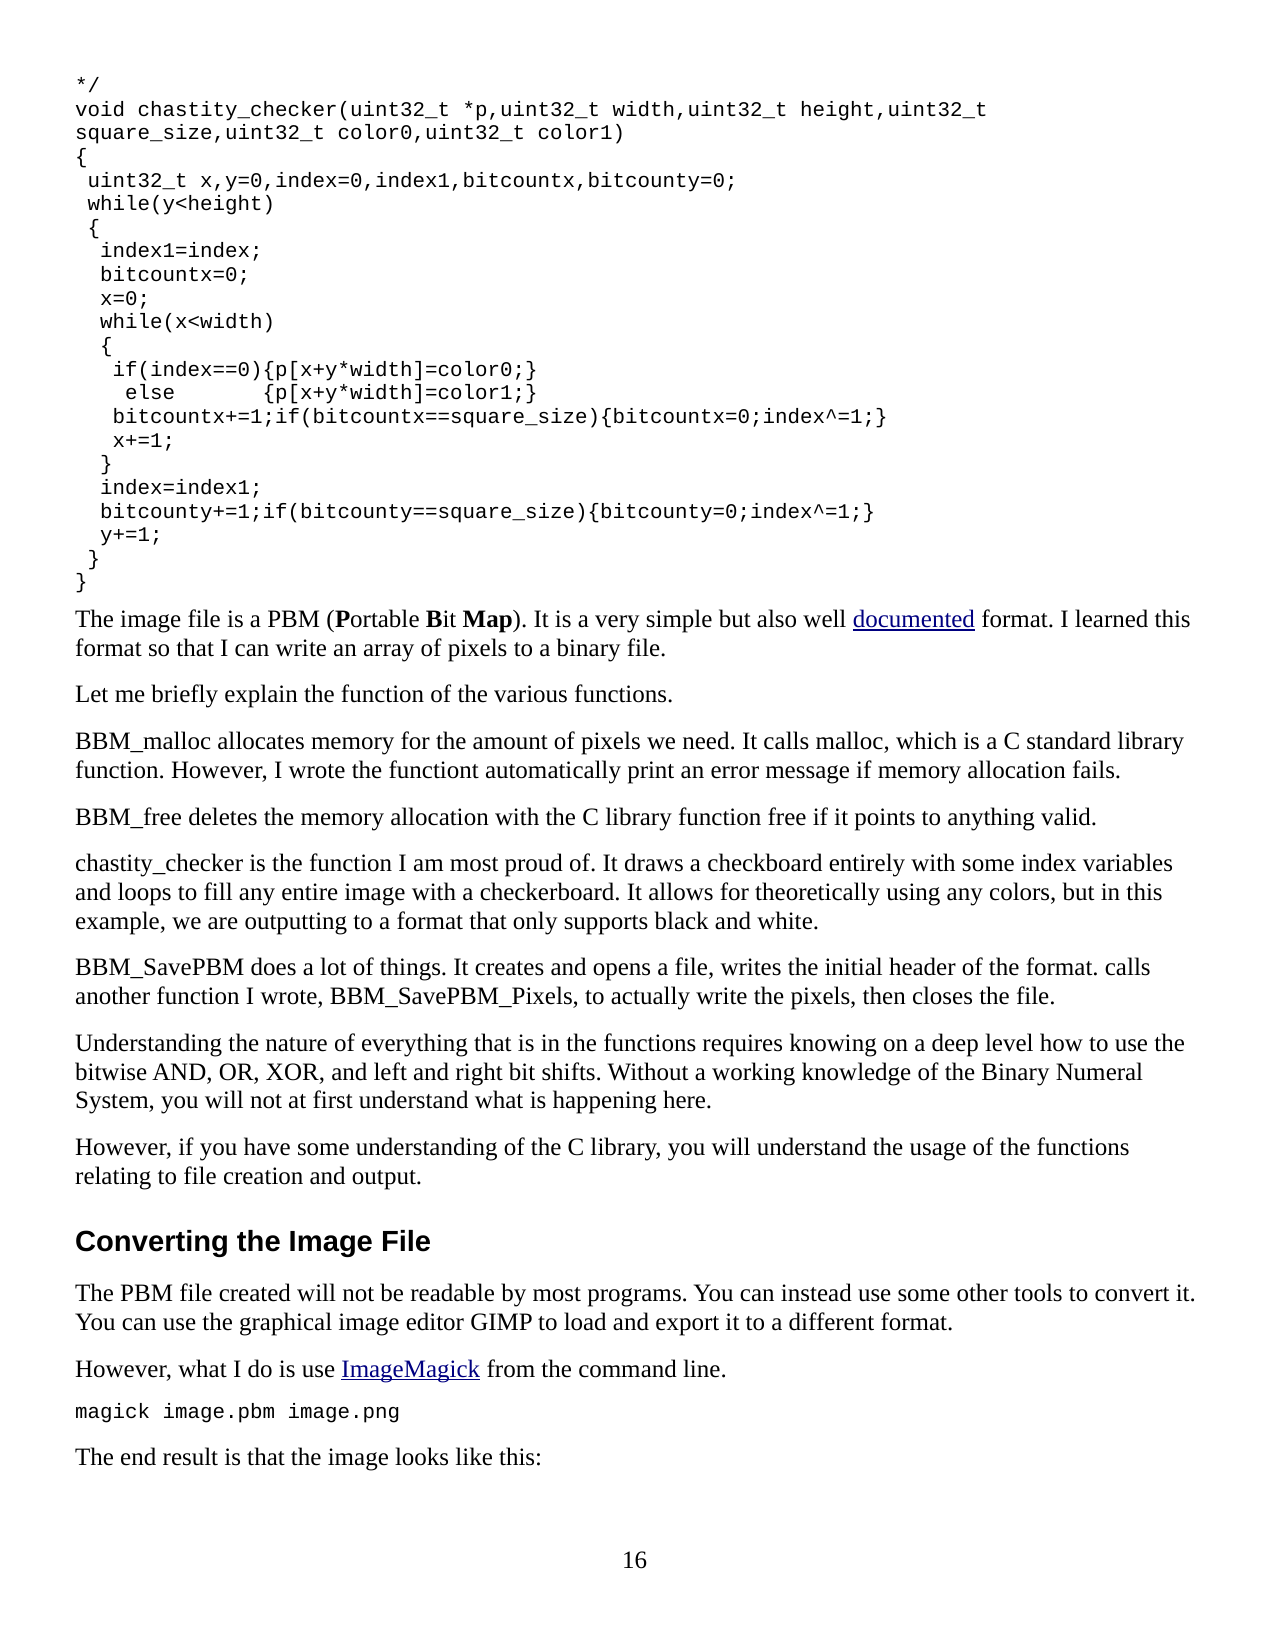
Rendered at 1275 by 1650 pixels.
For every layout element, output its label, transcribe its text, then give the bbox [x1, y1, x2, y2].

text y+=1; [75, 524, 1200, 548]
text while(y<height) [75, 193, 1200, 217]
text bitcounty+=1;if(bitcounty==square_size){bitcounty=0;index^=1;} [75, 501, 1200, 524]
text index=index1; [75, 477, 1200, 501]
text } [75, 548, 1200, 572]
text BBM_malloc allocates memory for the amount of pixels we need. It calls malloc, which is a C standard library function. However, I wrote the functiont automatically print an error message if memory allocation fails. [75, 726, 1200, 784]
text The end result is that the image looks like this: [75, 1442, 1200, 1471]
text else {p[x+y*width]=color1;} [75, 382, 1200, 406]
text } [75, 453, 1200, 477]
text */ [75, 75, 1200, 99]
text x=0; [75, 288, 1200, 311]
text bitcountx+=1;if(bitcountx==square_size){bitcountx=0;index^=1;} [75, 406, 1200, 430]
text if(index==0){p[x+y*width]=color0;} [75, 359, 1200, 382]
text { [75, 217, 1200, 241]
text The PBM file created will not be readable by most programs. You can instead use some other tools to convert it. You can use the graphical image editor GIMP to load and export it to a different format. [75, 1278, 1200, 1336]
text However, what I do is use ImageMagick from the command line. [75, 1354, 1200, 1383]
text } [75, 572, 1200, 595]
text bitcountx=0; [75, 264, 1200, 288]
text BBM_free deletes the memory allocation with the C library function free if it points to anything valid. [75, 802, 1200, 830]
text The image file is a PBM (Portable Bit Map). It is a very simple but also well documented format. I learned this format so that I can write an array of pixels to a binary file. [75, 604, 1200, 662]
text { [75, 146, 1200, 169]
subtitle Converting the Image File [75, 1223, 1200, 1257]
text BBM_SavePBM does a lot of things. It creates and opens a file, writes the initial header of the format. calls another function I wrote, BBM_SavePBM_Pixels, to actually write the pixels, then closes the file. [75, 952, 1200, 1010]
text uint32_t x,y=0,index=0,index1,bitcountx,bitcounty=0; [75, 169, 1200, 193]
text chastity_checker is the function I am most proud of. It draws a checkboard entirely with some index variables and loops to fill any entire image with a checkerboard. It allows for theoretically using any colors, but in this example, we are outputting to a format that only supports black and white. [75, 848, 1200, 934]
text while(x<width) [75, 311, 1200, 335]
text x+=1; [75, 430, 1200, 453]
text Let me briefly explain the function of the various functions. [75, 679, 1200, 708]
text magick image.pbm image.png [75, 1401, 1200, 1424]
text void chastity_checker(uint32_t *p,uint32_t width,uint32_t height,uint32_t square_size,uint32_t color0,uint32_t color1) [75, 99, 1200, 146]
text { [75, 335, 1200, 359]
text index1=index; [75, 241, 1200, 264]
text Understanding the nature of everything that is in the functions requires knowing on a deep level how to use the bitwise AND, OR, XOR, and left and right bit shifts. Without a working knowledge of the Binary Numeral System, you will not at first understand what is happening here. [75, 1028, 1200, 1114]
text However, if you have some understanding of the C library, you will understand the usage of the functions relating to file creation and output. [75, 1132, 1200, 1189]
